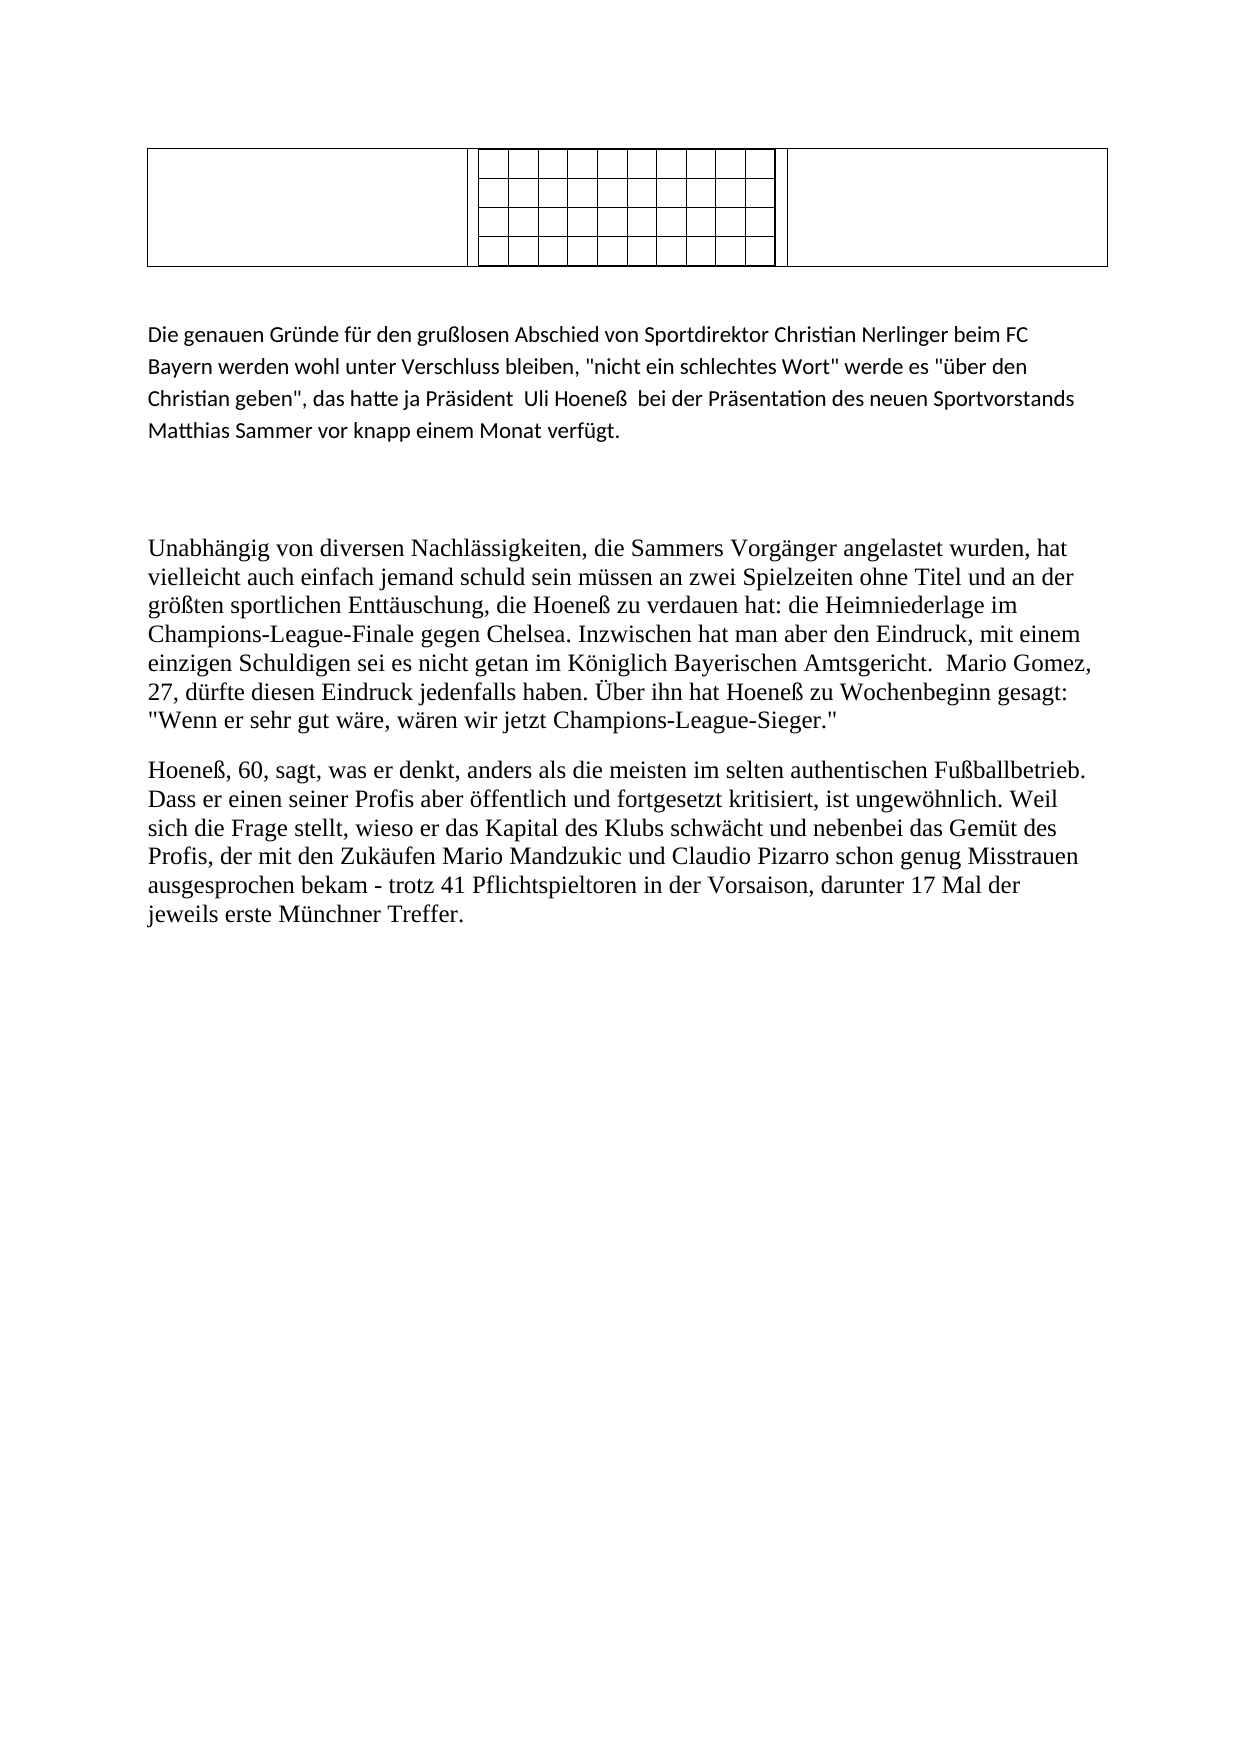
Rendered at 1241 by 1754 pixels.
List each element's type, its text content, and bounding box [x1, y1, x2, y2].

table_cell [657, 208, 686, 236]
table_cell [148, 149, 467, 266]
table_cell [746, 237, 774, 265]
table_cell [716, 237, 745, 265]
table_cell [598, 179, 627, 207]
table_cell [716, 179, 745, 207]
table_cell [479, 179, 508, 207]
table_cell [657, 150, 686, 178]
table_cell [468, 149, 478, 266]
text Hoeneß, 60, sagt, was er denkt, anders als die meisten im selten authentischen Fußballbetrieb. Dass er einen seiner Profis aber öffentlich und fortgesetzt kritisiert, ist ungewöhnlich. Weil sich die Frage stellt, wieso er das Kapital des Klubs schwächt und nebenbei das Gemüt des Profis, der mit den Zukäufen Mario Mandzukic und Claudio Pizarro schon genug Misstrauen ausgesprochen bekam - trotz 41 Pflichtspieltoren in der Vorsaison, darunter 17 Mal der jeweils erste Münchner Treffer. [148, 755, 1093, 928]
table_cell [598, 208, 627, 236]
table_cell [628, 179, 656, 207]
table_cell [776, 149, 787, 266]
table_cell [509, 208, 538, 236]
table_cell [509, 179, 538, 207]
text Unabhängig von diversen Nachlässigkeiten, die Sammers Vorgänger angelastet wurden, hat vielleicht auch einfach jemand schuld sein müssen an zwei Spielzeiten ohne Titel und an der größten sportlichen Enttäuschung, die Hoeneß zu verdauen hat: die Heimniederlage im Champions-League-Finale gegen Chelsea. Inzwischen hat man aber den Eindruck, mit einem einzigen Schuldigen sei es nicht getan im Königlich Bayerischen Amtsgericht. Mario Gomez, 27, dürfte diesen Eindruck jedenfalls haben. Über ihn hat Hoeneß zu Wochenbeginn gesagt: "Wenn er sehr gut wäre, wären wir jetzt Champions-League-Sieger." [148, 533, 1093, 734]
table_cell [746, 179, 774, 207]
table_cell [628, 150, 656, 178]
table_cell [568, 150, 597, 178]
table_cell [568, 208, 597, 236]
table_cell [746, 208, 774, 236]
table_cell [568, 237, 597, 265]
table_cell [539, 179, 567, 207]
table_cell [716, 208, 745, 236]
table_cell [687, 237, 715, 265]
table_cell [568, 179, 597, 207]
table_cell [479, 150, 508, 178]
table_cell [628, 237, 656, 265]
table_cell [539, 150, 567, 178]
table_cell [509, 150, 538, 178]
table_cell [687, 208, 715, 236]
table_cell [539, 208, 567, 236]
table_cell [628, 208, 656, 236]
table_cell [657, 237, 686, 265]
table_cell [687, 179, 715, 207]
table_cell [788, 149, 1107, 266]
table_cell [479, 237, 508, 265]
table_cell [539, 237, 567, 265]
table_cell [479, 208, 508, 236]
table_cell [687, 150, 715, 178]
table_cell [716, 150, 745, 178]
table_cell [598, 150, 627, 178]
table_cell [746, 150, 774, 178]
table_cell [598, 237, 627, 265]
table_cell [509, 237, 538, 265]
text Die genauen Gründe für den grußlosen Abschied von Sportdirektor Christian Nerlinger beim FC Bayern werden wohl unter Verschluss bleiben, "nicht ein schlechtes Wort" werde es "über den Christian geben", das hatte ja Präsident Uli Hoeneß bei der Präsentation des neuen Sportvorstands Matthias Sammer vor knapp einem Monat verfügt. [148, 320, 1093, 445]
table_cell [657, 179, 686, 207]
